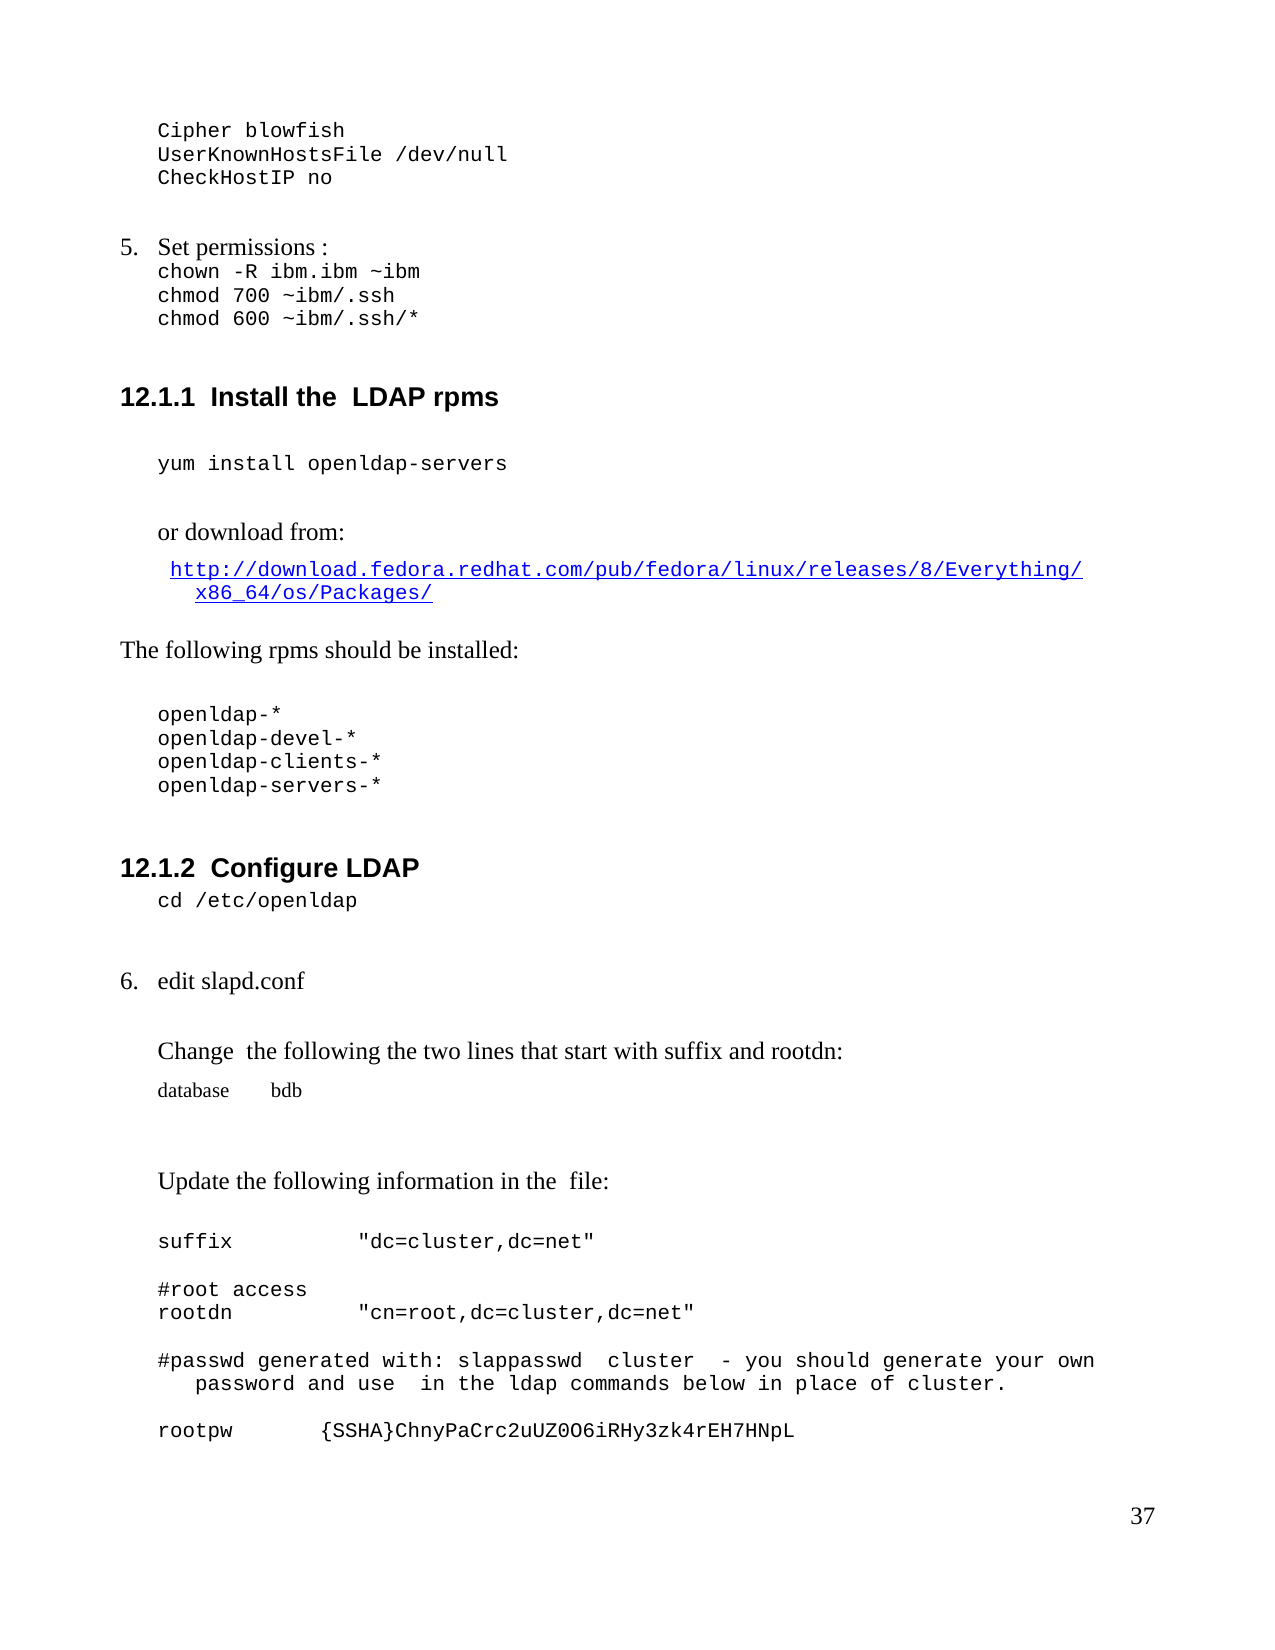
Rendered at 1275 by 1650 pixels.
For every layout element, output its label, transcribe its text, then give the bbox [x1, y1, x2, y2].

text yum install openldap-servers [157, 452, 1155, 476]
subtitle Install the LDAP rpms [120, 381, 1155, 412]
text chown -R ibm.ibm ~ibm [157, 261, 1155, 284]
text openldap-* [157, 704, 1155, 728]
text #root access [157, 1279, 1155, 1302]
text Cipher blowfish [157, 120, 1155, 144]
text database bdb [157, 1078, 1155, 1102]
text openldap-servers-* [157, 775, 1155, 799]
text openldap-clients-* [157, 751, 1155, 775]
text Change the following the two lines that start with suffix and rootdn: [157, 1036, 1155, 1065]
text http://download.fedora.redhat.com/pub/fedora/linux/releases/8/Everything/x86_64/os/Packages/ [157, 559, 1155, 606]
text openldap-devel-* [157, 728, 1155, 751]
text or download from: [157, 517, 1155, 546]
text cd /etc/openldap [157, 890, 1155, 914]
text rootdn "cn=root,dc=cluster,dc=net" [157, 1302, 1155, 1326]
text The following rpms should be installed: [120, 635, 1155, 663]
text rootpw {SSHA}ChnyPaCrc2uUZ0O6iRHy3zk4rEH7HNpL [157, 1421, 1155, 1444]
text suffix "dc=cluster,dc=net" [157, 1231, 1155, 1255]
text Update the following information in the file: [157, 1166, 1155, 1195]
list Set permissions : [120, 232, 1155, 261]
text chmod 600 ~ibm/.ssh/* [157, 308, 1155, 332]
subtitle Configure LDAP [120, 852, 1155, 884]
text CheckHostIP no [157, 167, 1155, 191]
text UserKnownHostsFile /dev/null [157, 144, 1155, 167]
text #passwd generated with: slappasswd cluster - you should generate your own password and use in the ldap commands below in place of cluster. [157, 1349, 1155, 1397]
list edit slapd.conf [120, 966, 1155, 995]
text chmod 700 ~ibm/.ssh [157, 284, 1155, 308]
